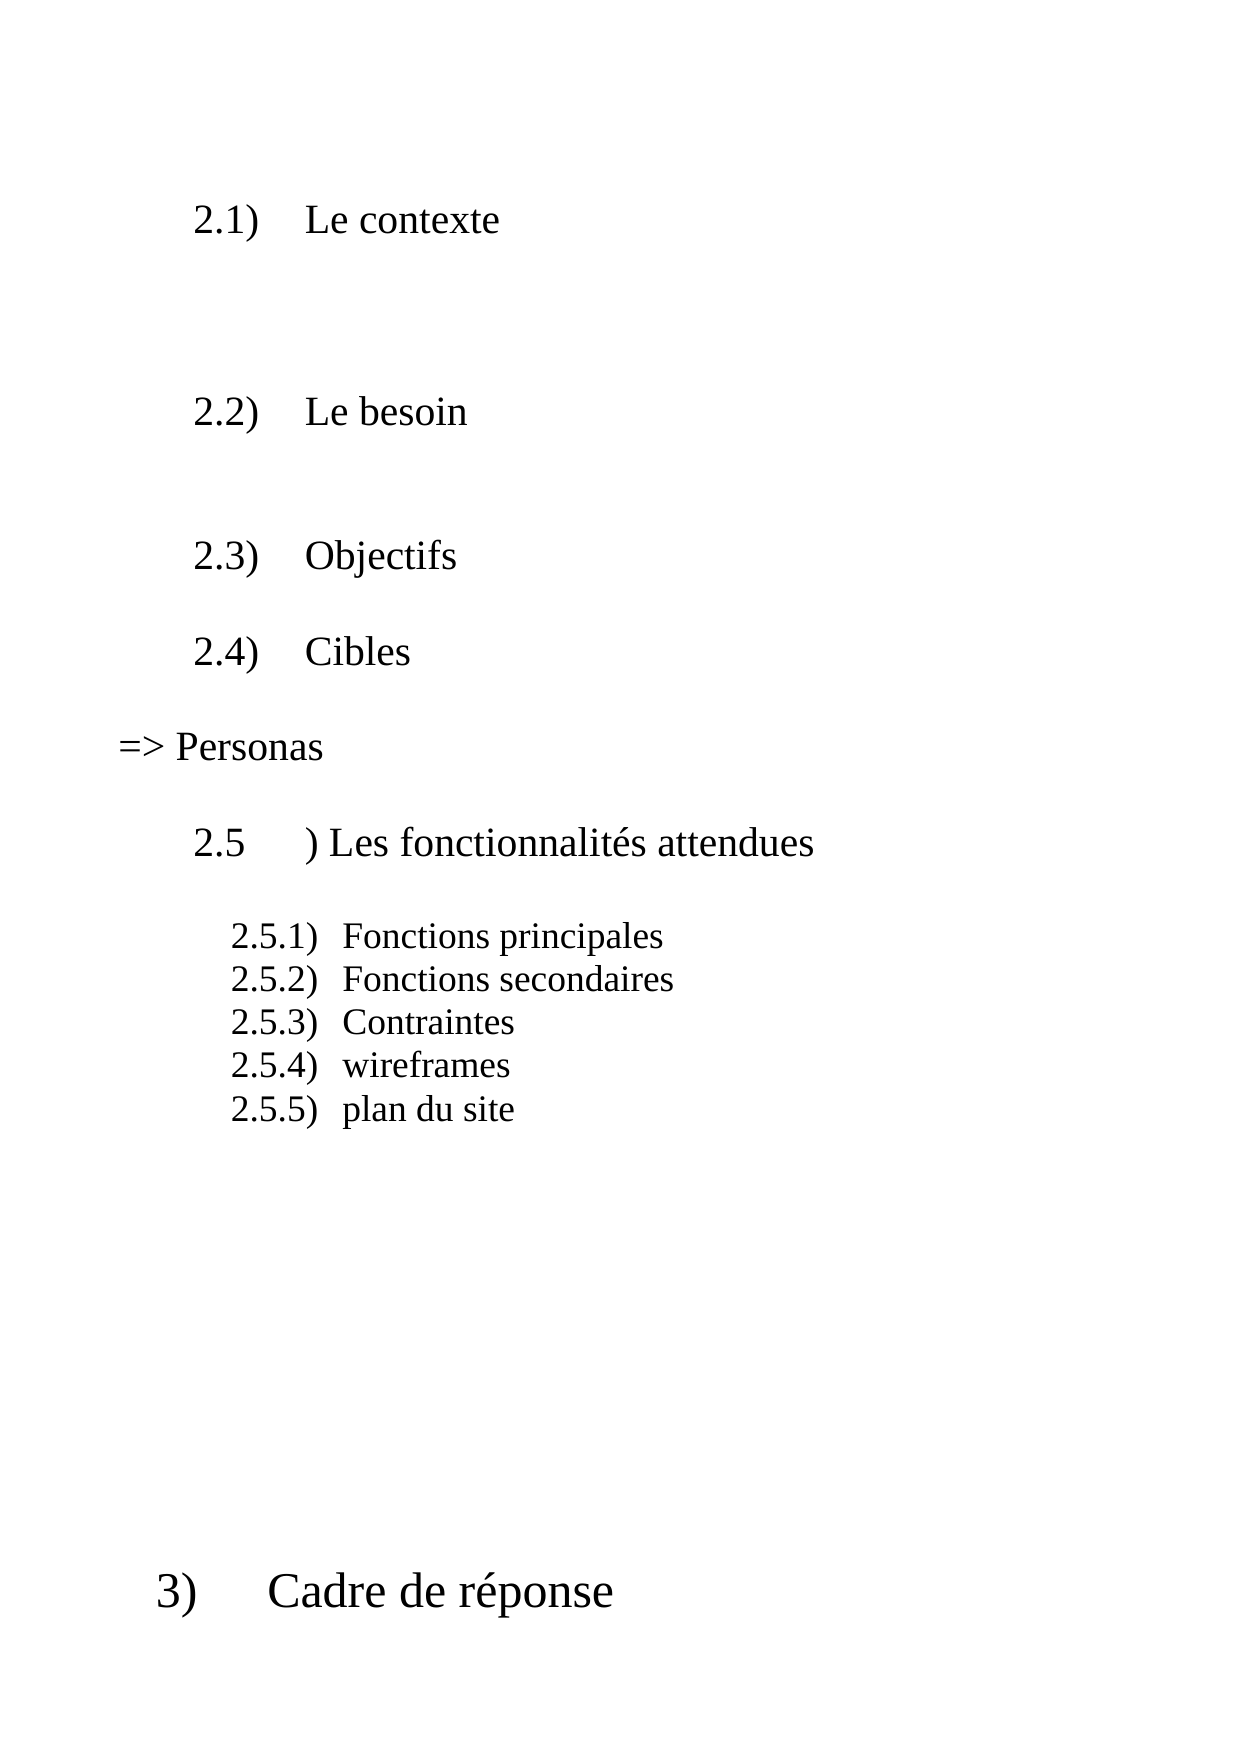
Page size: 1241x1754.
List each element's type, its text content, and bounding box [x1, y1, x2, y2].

list Cibles [193, 626, 1122, 674]
list Contraintes [231, 1000, 1122, 1043]
list Le besoin [193, 386, 1122, 434]
text => Personas [118, 722, 1122, 770]
list Fonctions principales [231, 913, 1122, 957]
list plan du site [231, 1086, 1122, 1129]
list Le contexte [193, 195, 1122, 243]
list wireframes [231, 1043, 1122, 1086]
list ) Les fonctionnalités attendues [193, 818, 1122, 866]
list Objectifs [193, 530, 1122, 578]
list Fonctions secondaires [231, 957, 1122, 1000]
list Cadre de réponse [156, 1560, 1122, 1618]
